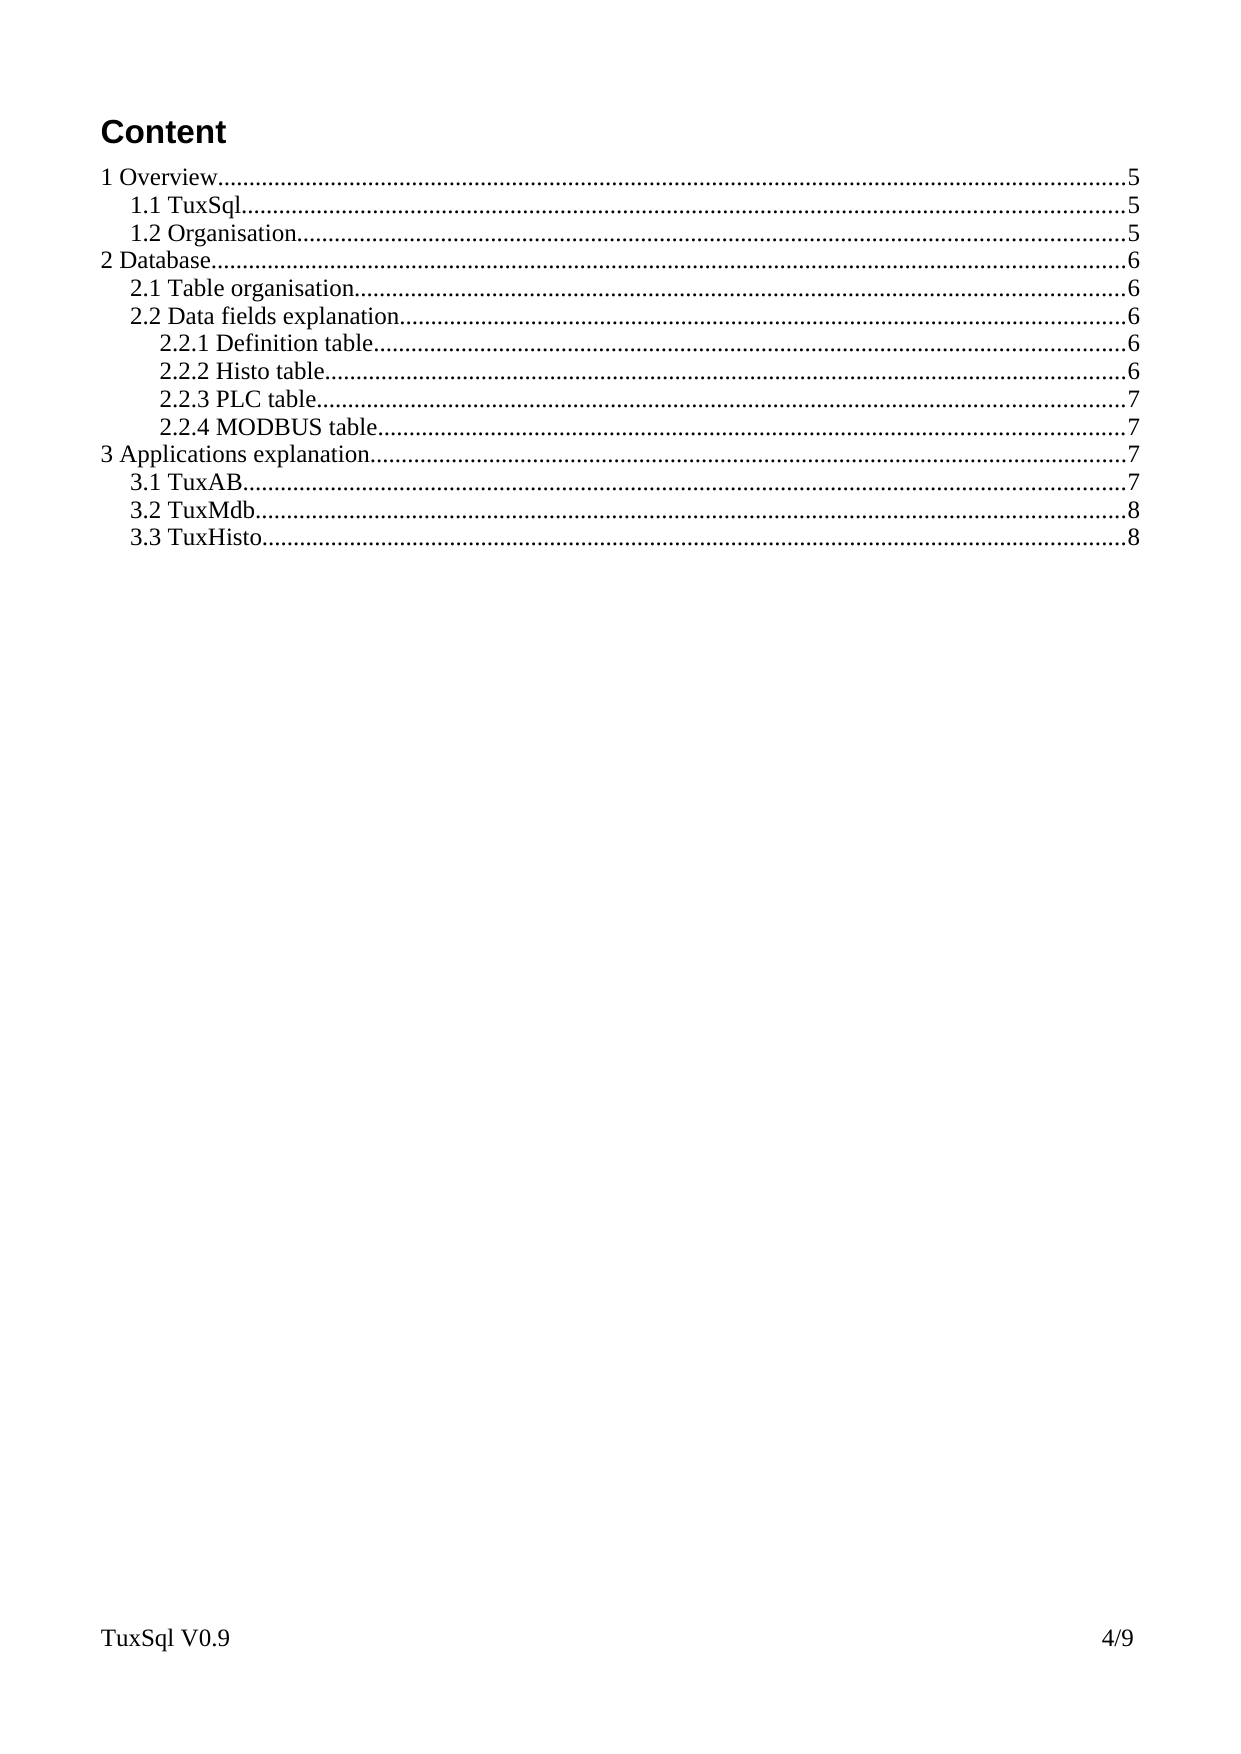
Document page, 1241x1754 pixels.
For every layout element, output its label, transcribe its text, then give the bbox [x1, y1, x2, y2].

text 2.2 Data fields explanation 6 [130, 302, 1140, 329]
text 3.2 TuxMdb 8 [130, 496, 1140, 523]
subtitle Content [100, 113, 1140, 151]
text 1.2 Organisation 5 [130, 219, 1140, 246]
text 2.2.1 Definition table 6 [159, 329, 1140, 357]
text 3.1 TuxAB 7 [130, 468, 1140, 496]
text 2.2.4 MODBUS table 7 [159, 413, 1140, 440]
text 1.1 TuxSql 5 [130, 191, 1140, 219]
text 2.2.3 PLC table 7 [159, 385, 1140, 413]
text 3.3 TuxHisto 8 [130, 523, 1140, 551]
text 1 Overview 5 [100, 163, 1140, 191]
text 3 Applications explanation 7 [100, 440, 1140, 468]
text 2.1 Table organisation 6 [130, 274, 1140, 302]
text 2.2.2 Histo table 6 [159, 357, 1140, 385]
text 2 Database 6 [100, 246, 1140, 274]
